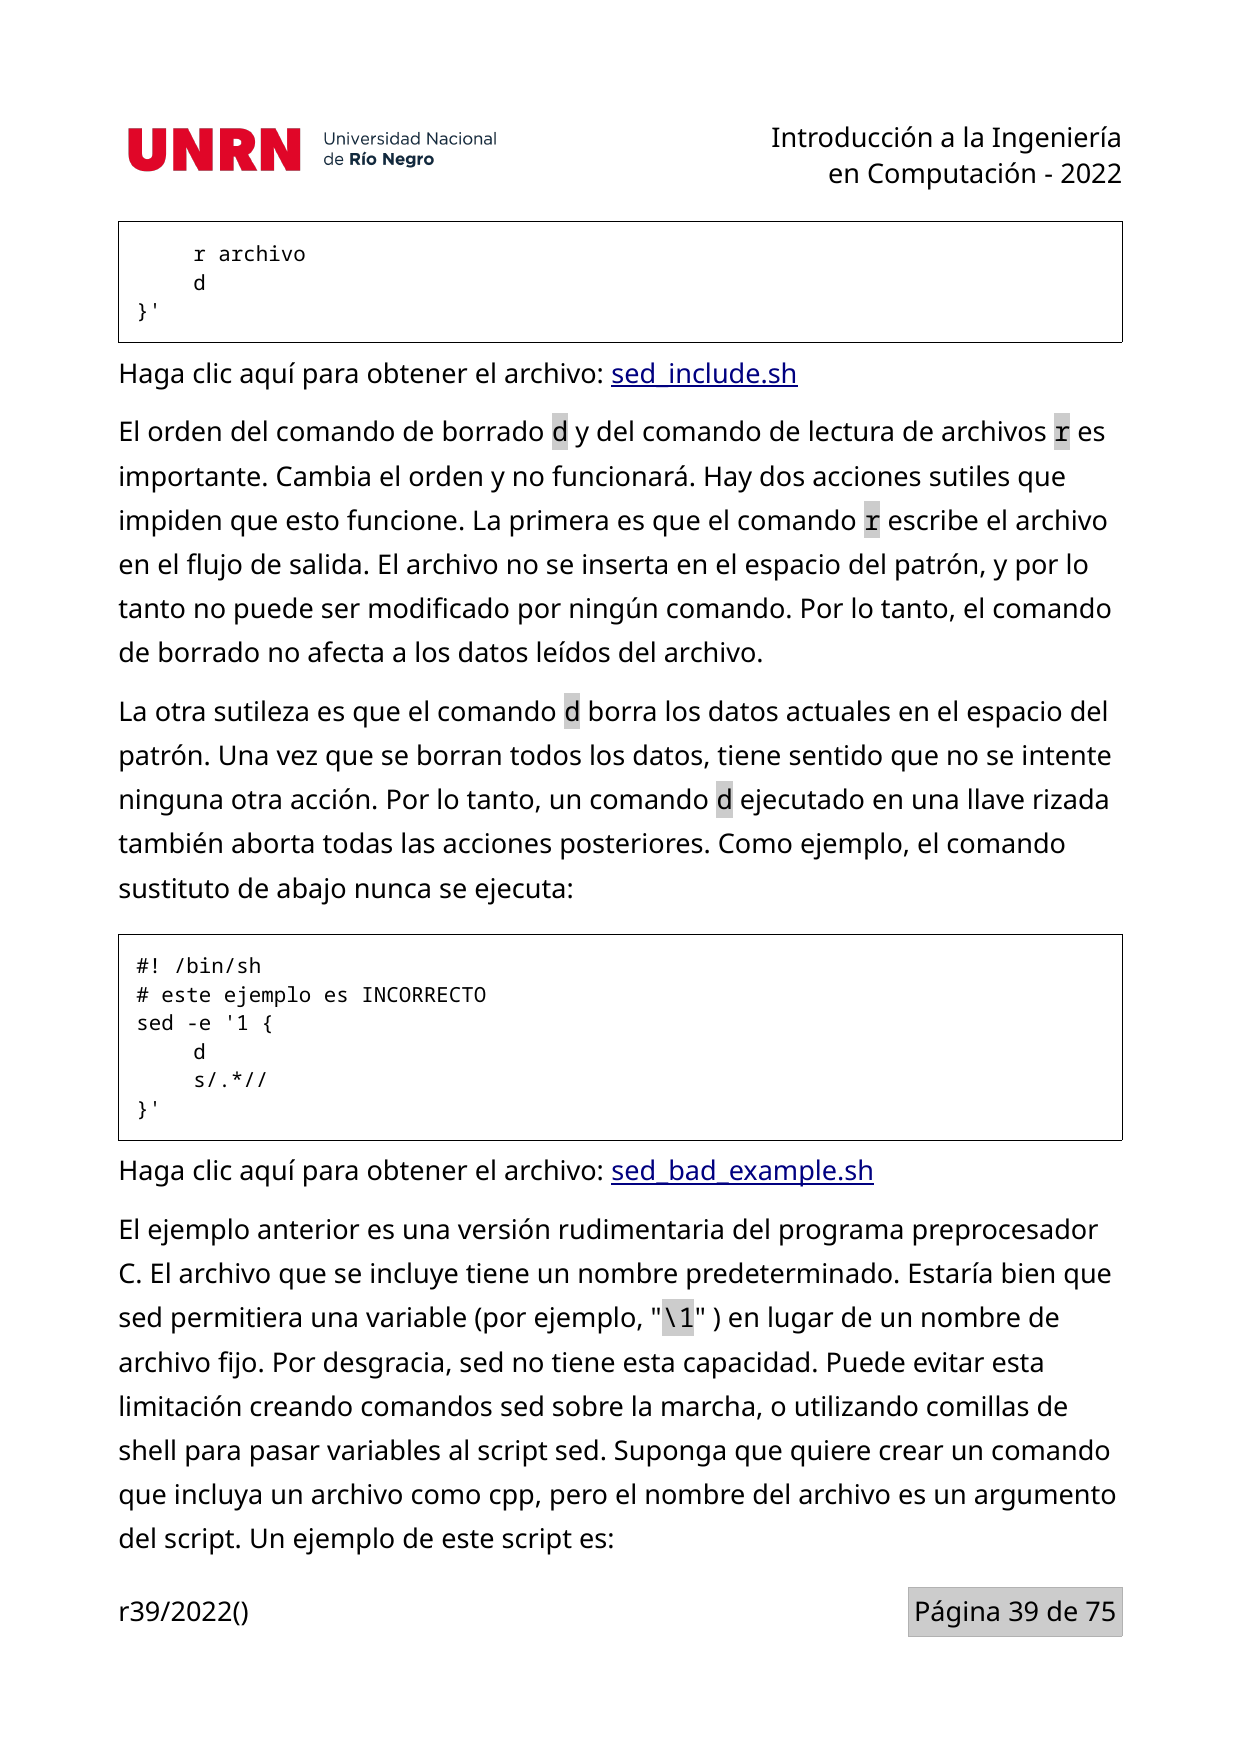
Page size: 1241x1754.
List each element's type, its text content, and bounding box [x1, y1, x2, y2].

text # este ejemplo es INCORRECTO [119, 962, 1122, 991]
text }' [119, 278, 1122, 342]
text sed -e '1 { [119, 991, 1122, 1019]
text d [119, 1019, 1122, 1047]
text r archivo [119, 222, 1122, 250]
text El ejemplo anterior es una versión rudimentaria del programa preprocesador C. El archivo que se incluye tiene un nombre predeterminado. Estaría bien que sed permitiera una variable (por ejemplo, "\1" ) en lugar de un nombre de archivo fijo. Por desgracia, sed no tiene esta capacidad. Puede evitar esta limitación creando comandos sed sobre la marcha, o utilizando comillas de shell para pasar variables al script sed. Suponga que quiere crear un comando que incluya un archivo como cpp, pero el nombre del archivo es un argumento del script. Un ejemplo de este script es: [118, 1211, 1122, 1557]
text d [119, 250, 1122, 278]
text }' [119, 1076, 1122, 1140]
text Haga clic aquí para obtener el archivo: sed_bad_example.sh [118, 1152, 1122, 1189]
text d [283, 250, 289, 259]
text La otra sutileza es que el comando d borra los datos actuales en el espacio del patrón. Una vez que se borran todos los datos, tiene sentido que no se intente ninguna otra acción. Por lo tanto, un comando d ejecutado en una llave rizada también aborta todas las acciones posteriores. Como ejemplo, el comando sustituto de abajo nunca se ejecuta: [118, 692, 1122, 906]
text #! /bin/sh [119, 935, 1122, 962]
text El orden del comando de borrado d y del comando de lectura de archivos r es importante. Cambia el orden y no funcionará. Hay dos acciones sutiles que impiden que esto funcione. La primera es que el comando r escribe el archivo en el flujo de salida. El archivo no se inserta en el espacio del patrón, y por lo tanto no puede ser modificado por ningún comando. Por lo tanto, el comando de borrado no afecta a los datos leídos del archivo. [118, 413, 1122, 671]
text Haga clic aquí para obtener el archivo: sed_include.sh [118, 354, 1122, 391]
text d [296, 251, 302, 260]
text s/.*// [119, 1047, 1122, 1076]
picture [118, 118, 505, 180]
